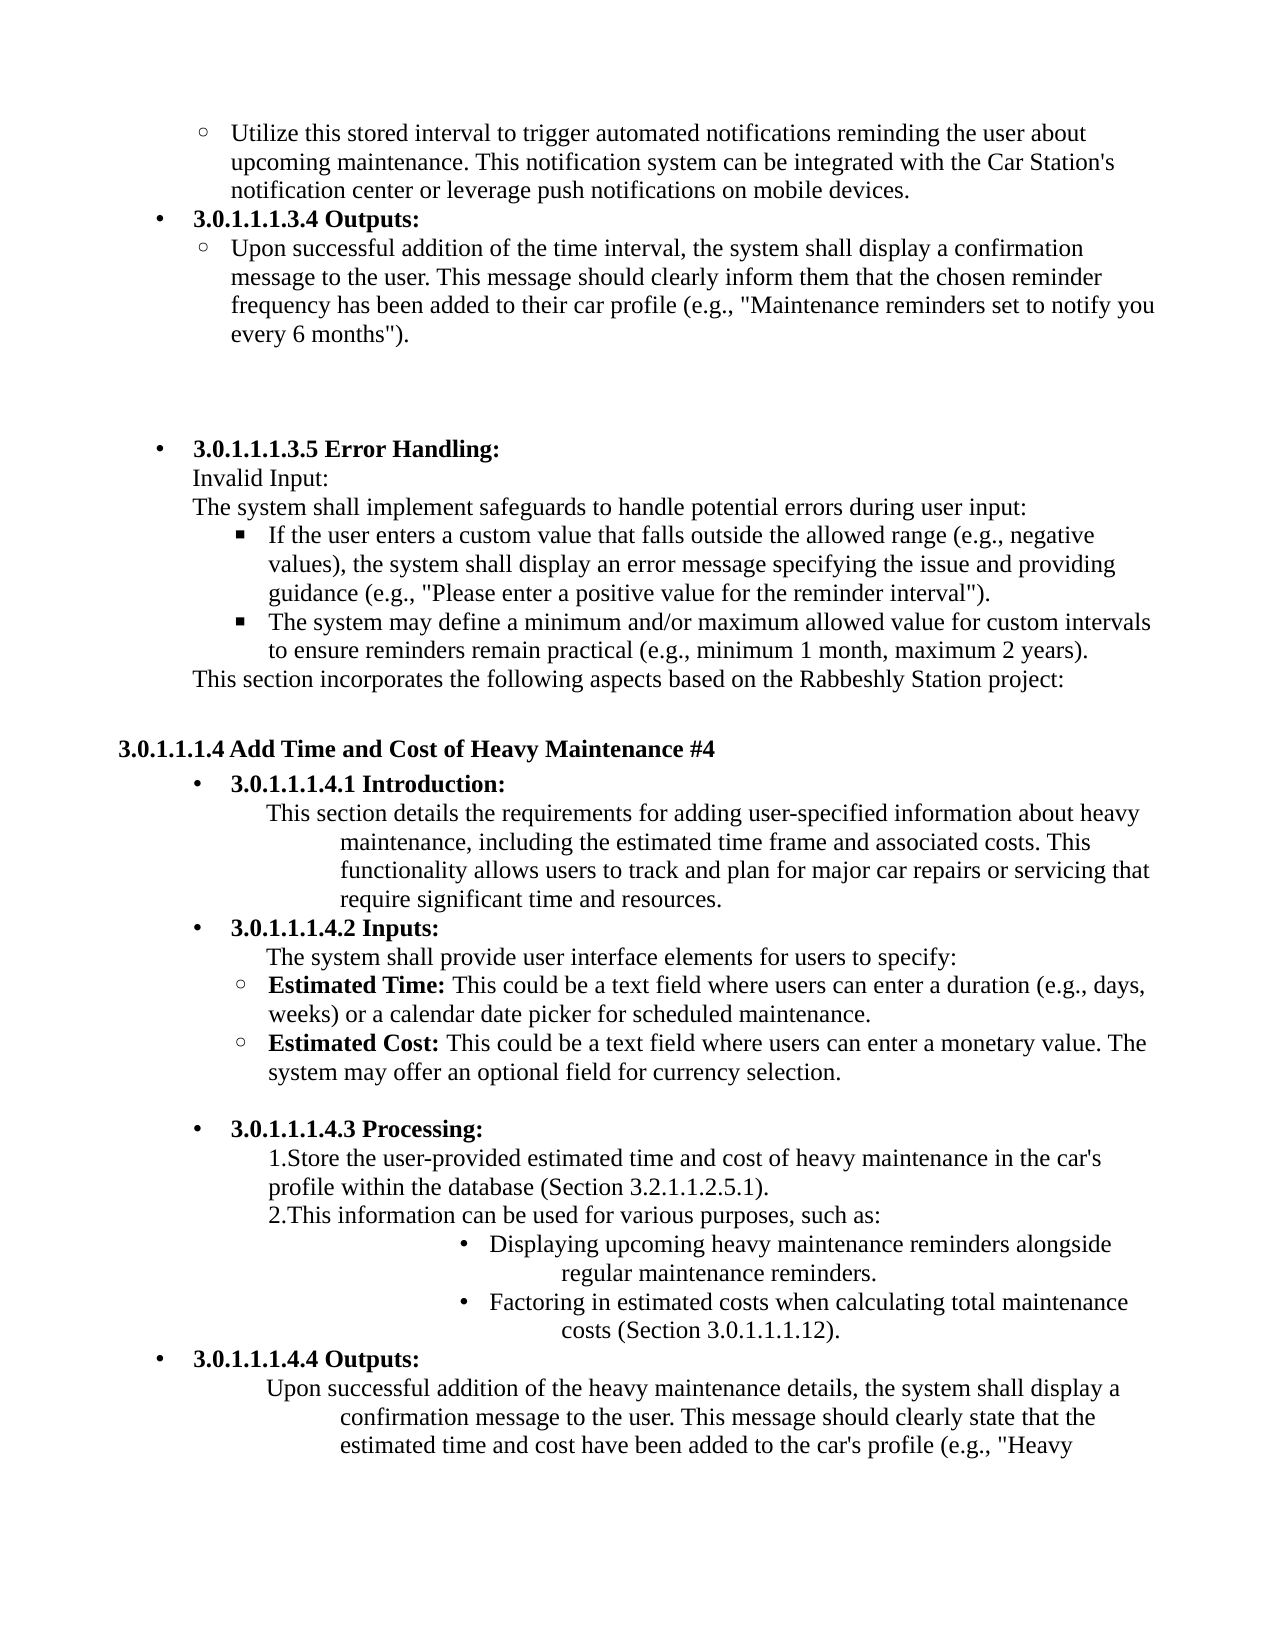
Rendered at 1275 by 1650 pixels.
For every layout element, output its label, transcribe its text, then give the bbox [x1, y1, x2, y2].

text The system shall implement safeguards to handle potential errors during user input: [118, 492, 1157, 521]
text This section details the requirements for adding user-specified information about heavy maintenance, including the estimated time frame and associated costs. This functionality allows users to track and plan for major car repairs or servicing that require significant time and resources. [118, 798, 1157, 913]
list 3.0.1.1.1.4.3 Processing: [193, 1114, 1157, 1143]
text Invalid Input: [118, 463, 1157, 492]
list Upon successful addition of the time interval, the system shall display a confirmation message to the user. This message should clearly inform them that the chosen reminder frequency has been added to their car profile (e.g., "Maintenance reminders set to notify you every 6 months"). [193, 233, 1157, 348]
text The system shall provide user interface elements for users to specify: [118, 942, 1157, 971]
list Store the user-provided estimated time and cost of heavy maintenance in the car's profile within the database (Section 3.2.1.1.2.5.1). [118, 1143, 1157, 1201]
list 3.0.1.1.1.4.2 Inputs: [193, 913, 1157, 942]
list Utilize this stored interval to trigger automated notifications reminding the user about upcoming maintenance. This notification system can be integrated with the Car Station's notification center or leverage push notifications on mobile devices. [193, 118, 1157, 204]
list 3.0.1.1.1.4.1 Introduction: [193, 769, 1157, 798]
list 3.0.1.1.1.4.4 Outputs: [156, 1344, 1157, 1373]
list Displaying upcoming heavy maintenance reminders alongside regular maintenance reminders. [459, 1229, 1157, 1287]
list If the user enters a custom value that falls outside the allowed range (e.g., negative values), the system shall display an error message specifying the issue and providing guidance (e.g., "Please enter a positive value for the reminder interval"). [231, 521, 1157, 607]
list Factoring in estimated costs when calculating total maintenance costs (Section 3.0.1.1.1.12). [459, 1287, 1157, 1344]
list Estimated Cost: This could be a text field where users can enter a monetary value. The system may offer an optional field for currency selection. [231, 1028, 1157, 1086]
list The system may define a minimum and/or maximum allowed value for custom intervals to ensure reminders remain practical (e.g., minimum 1 month, maximum 2 years). [231, 607, 1157, 664]
list 3.0.1.1.1.3.4 Outputs: [156, 204, 1157, 233]
text Upon successful addition of the heavy maintenance details, the system shall display a confirmation message to the user. This message should clearly state that the estimated time and cost have been added to the car's profile (e.g., "Heavy [118, 1373, 1157, 1459]
list 3.0.1.1.1.3.5 Error Handling: [156, 434, 1157, 463]
list Estimated Time: This could be a text field where users can enter a duration (e.g., days, weeks) or a calendar date picker for scheduled maintenance. [231, 971, 1157, 1028]
list This information can be used for various purposes, such as: [118, 1201, 1157, 1229]
subtitle 3.0.1.1.1.4 Add Time and Cost of Heavy Maintenance #4 [118, 734, 1157, 763]
text This section incorporates the following aspects based on the Rabbeshly Station project: [118, 664, 1157, 693]
